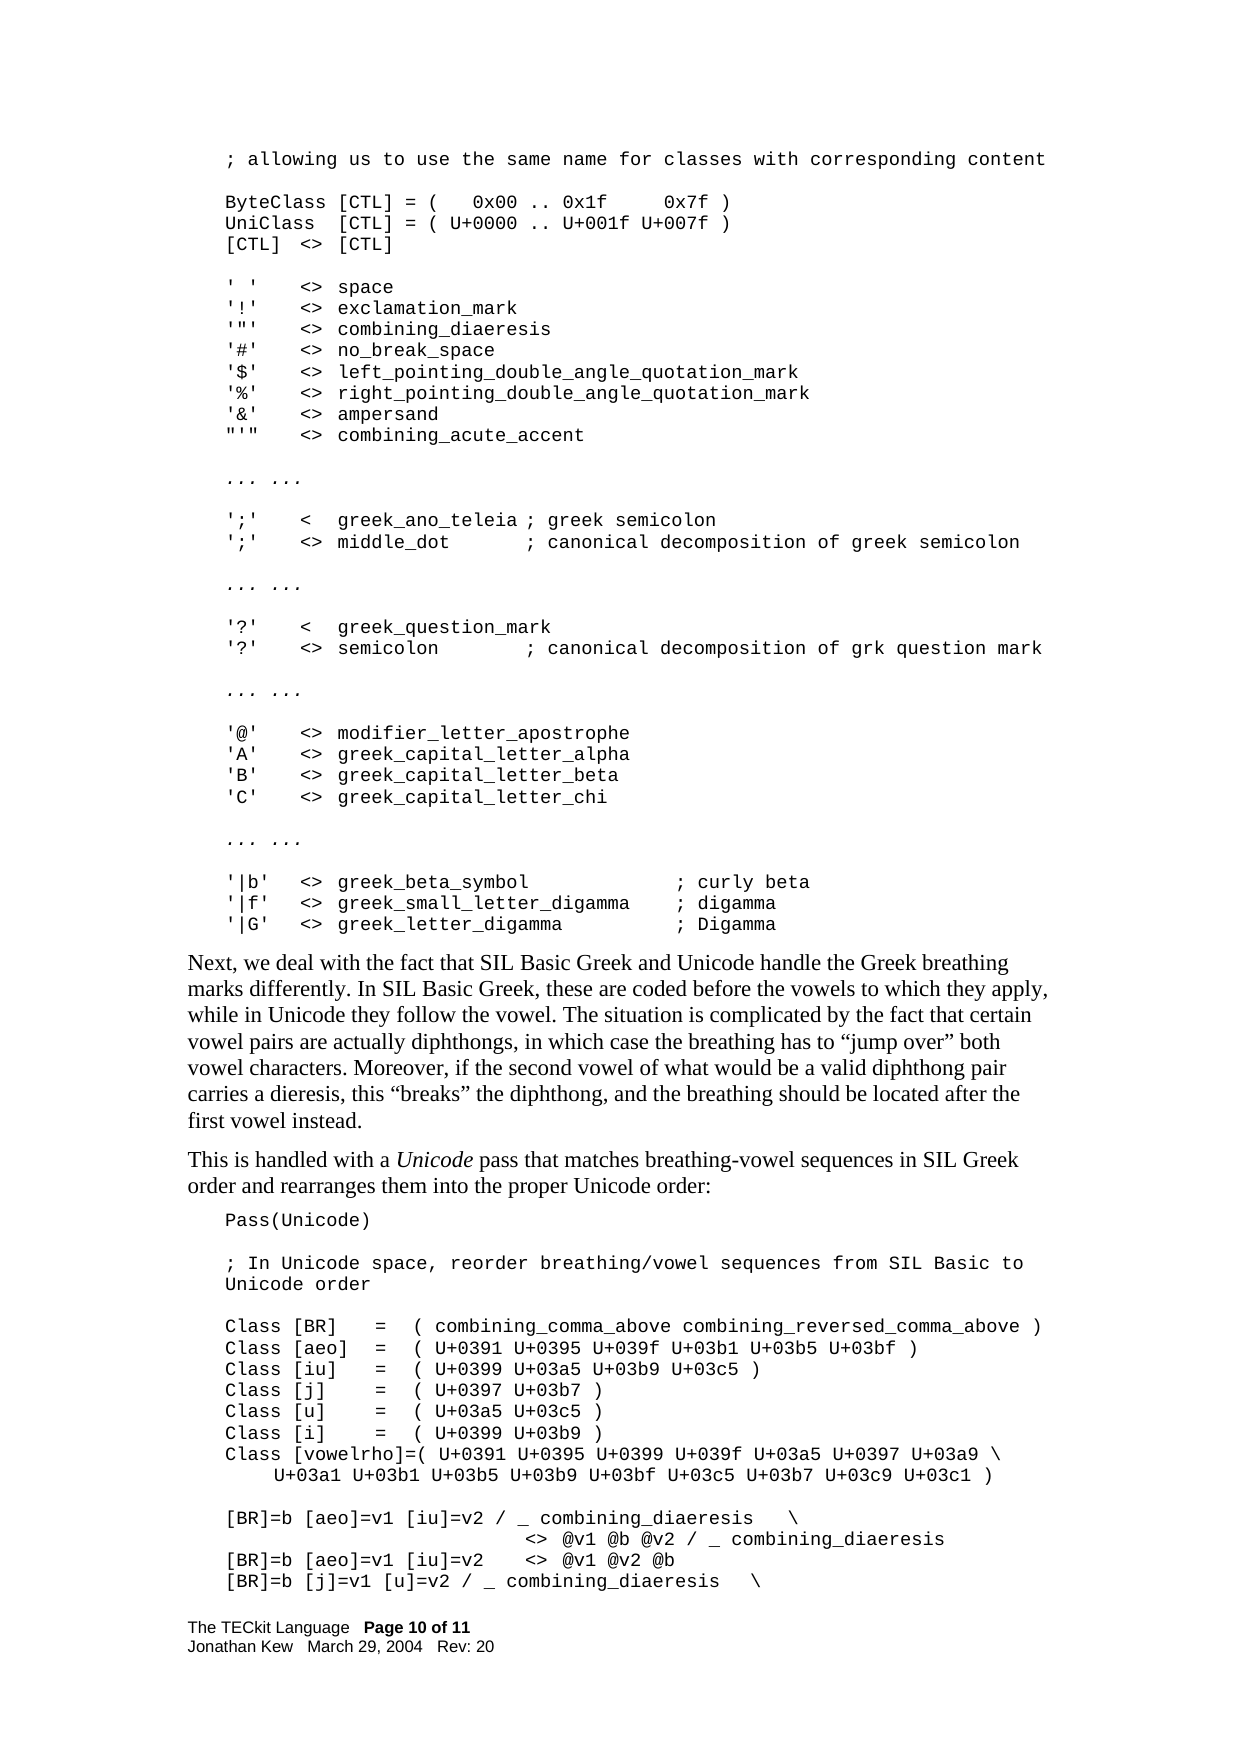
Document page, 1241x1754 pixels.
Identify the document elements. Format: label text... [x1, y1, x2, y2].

text [BR]=b [aeo]=v1 [iu]=v2 / _ combining_diaeresis \ [225, 1508, 1053, 1530]
text Pass(Unicode) [225, 1211, 1053, 1232]
text ByteClass [CTL] = ( 0x00 .. 0x1f 0x7f ) [225, 192, 1053, 214]
text Class [j] = ( U+0397 U+03b7 ) [225, 1381, 1053, 1402]
text "'" <> combining_acute_accent [225, 426, 1053, 447]
text <> @v1 @b @v2 / _ combining_diaeresis [487, 1530, 1053, 1551]
text '"' <> combining_diaeresis [225, 320, 1053, 341]
text Class [i] = ( U+0399 U+03b9 ) [225, 1423, 1053, 1445]
text ' ' <> space [225, 277, 1053, 299]
text ';' < greek_ano_teleia ; greek semicolon [225, 511, 1053, 532]
text Class [vowelrho]=( U+0391 U+0395 U+0399 U+039f U+03a5 U+0397 U+03a9 \ U+03a1 U+03b1 U+03b5 U+03b9 U+03bf U+03c5 U+03b7 U+03c9 U+03c1 ) [225, 1445, 1053, 1487]
text UniClass [CTL] = ( U+0000 .. U+001f U+007f ) [225, 214, 1053, 235]
text 'B' <> greek_capital_letter_beta [225, 766, 1053, 787]
text 'A' <> greek_capital_letter_alpha [225, 745, 1053, 766]
text '$' <> left_pointing_double_angle_quotation_mark [225, 362, 1053, 384]
text Next, we deal with the fact that SIL Basic Greek and Unicode handle the Greek breathing marks differently. In SIL Basic Greek, these are coded before the vowels to which they apply, while in Unicode they follow the vowel. The situation is complicated by the fact that certain vowel pairs are actually diphthongs, in which case the breathing has to “jump over” both vowel characters. Moreover, if the second vowel of what would be a valid diphthong pair carries a dieresis, this “breaks” the diphthong, and the breathing should be located after the first vowel instead. [187, 949, 1053, 1133]
text ... ... [225, 681, 1053, 702]
text 'C' <> greek_capital_letter_chi [225, 787, 1053, 809]
text '@' <> modifier_letter_apostrophe [225, 724, 1053, 745]
text Class [iu] = ( U+0399 U+03a5 U+03b9 U+03c5 ) [225, 1360, 1053, 1381]
text ... ... [225, 575, 1053, 596]
text '?' <> semicolon ; canonical decomposition of grk question mark [225, 639, 1053, 660]
text '%' <> right_pointing_double_angle_quotation_mark [225, 384, 1053, 405]
text ; In Unicode space, reorder breathing/vowel sequences from SIL Basic to Unicode order [225, 1253, 1053, 1296]
text '|f' <> greek_small_letter_digamma ; digamma [225, 894, 1053, 915]
text '|G' <> greek_letter_digamma ; Digamma [225, 915, 1053, 936]
text Class [BR] = ( combining_comma_above combining_reversed_comma_above ) [225, 1317, 1053, 1338]
text '?' < greek_question_mark [225, 617, 1053, 639]
text '!' <> exclamation_mark [225, 299, 1053, 320]
text [CTL] <> [CTL] [225, 235, 1053, 256]
text ; allowing us to use the same name for classes with corresponding content [225, 150, 1053, 171]
text Class [u] = ( U+03a5 U+03c5 ) [225, 1402, 1053, 1423]
text [BR]=b [j]=v1 [u]=v2 / _ combining_diaeresis \ [225, 1572, 1053, 1593]
text This is handled with a Unicode pass that matches breathing-vowel sequences in SIL Greek order and rearranges them into the proper Unicode order: [187, 1146, 1053, 1198]
text '|b' <> greek_beta_symbol ; curly beta [225, 872, 1053, 894]
text '#' <> no_break_space [225, 341, 1053, 362]
text [BR]=b [aeo]=v1 [iu]=v2 <> @v1 @v2 @b [225, 1551, 1053, 1572]
text '&' <> ampersand [225, 405, 1053, 426]
text ... ... [225, 830, 1053, 851]
text ... ... [225, 469, 1053, 490]
text ';' <> middle_dot ; canonical decomposition of greek semicolon [225, 532, 1053, 554]
text Class [aeo] = ( U+0391 U+0395 U+039f U+03b1 U+03b5 U+03bf ) [225, 1338, 1053, 1360]
